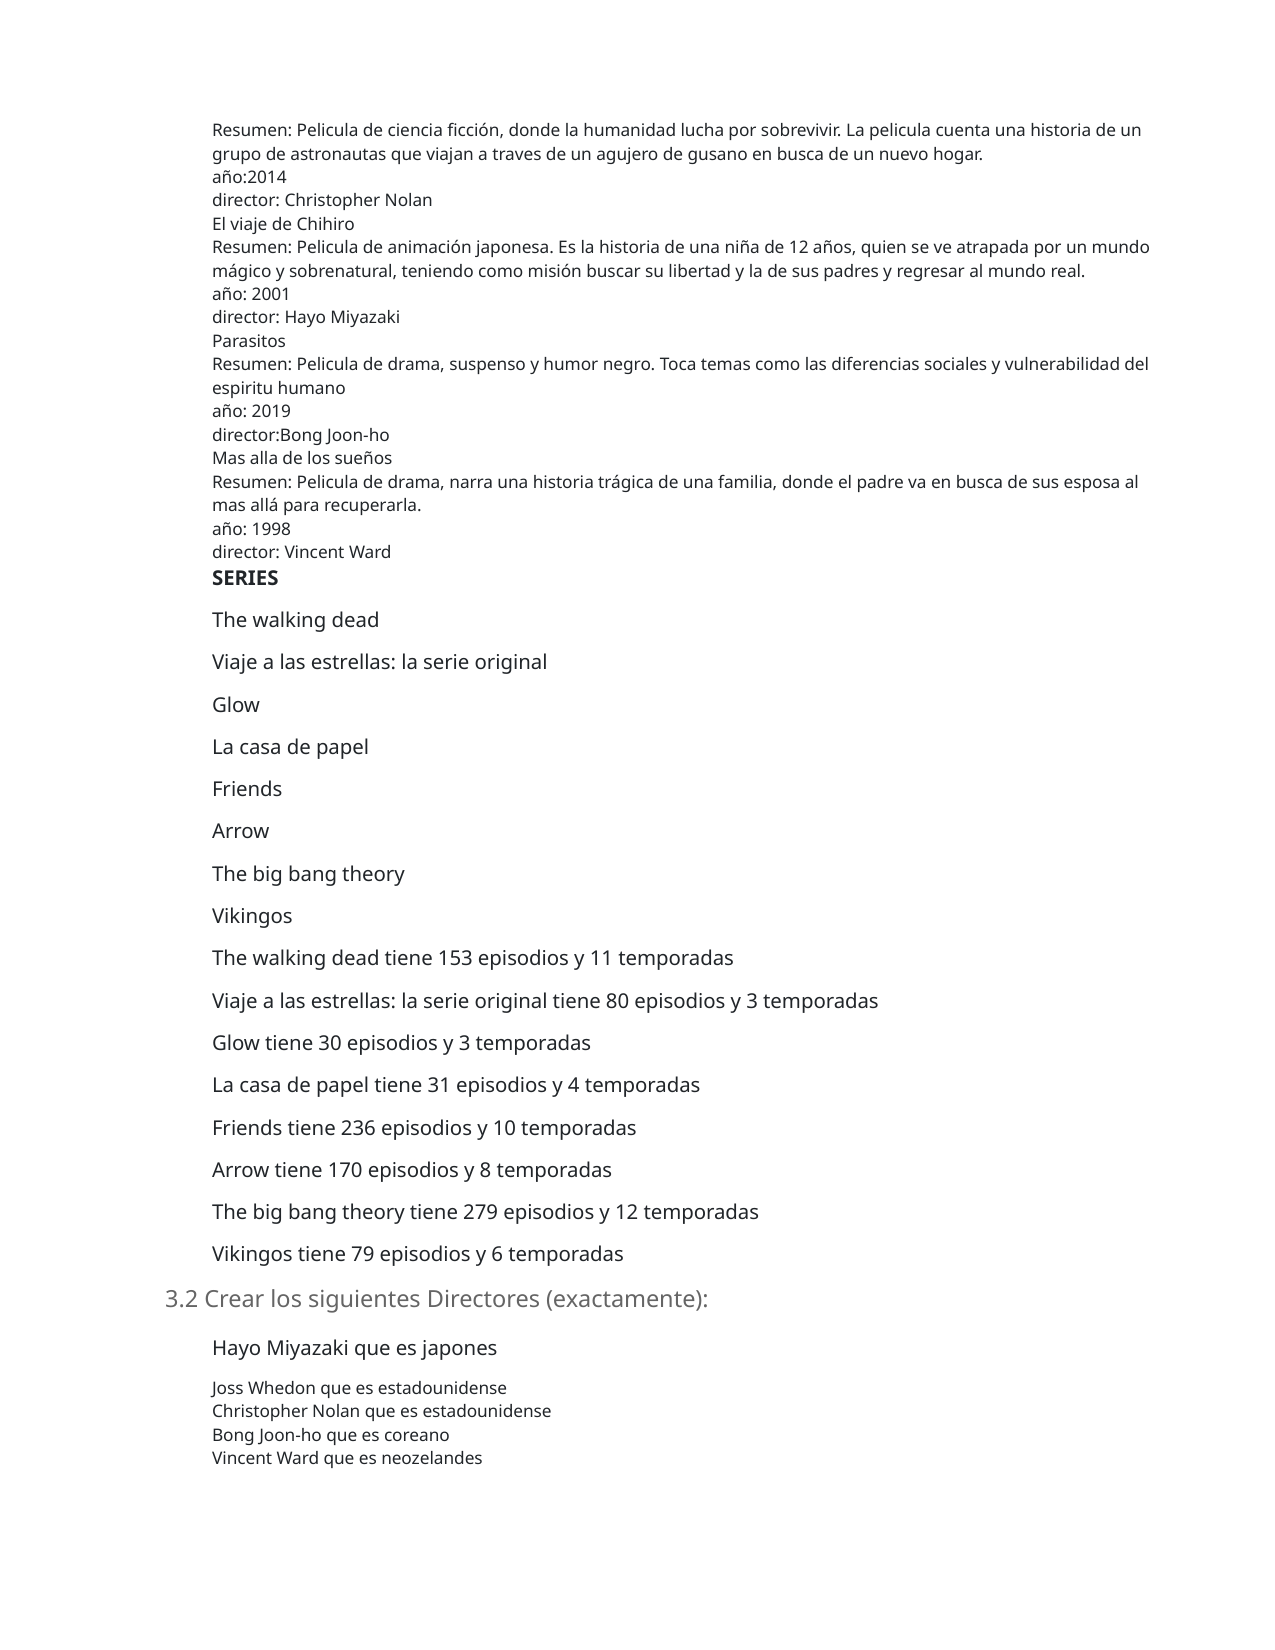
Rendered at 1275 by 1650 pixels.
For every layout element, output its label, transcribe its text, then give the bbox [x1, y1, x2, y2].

text año:2014 [212, 165, 1157, 188]
text Mas alla de los sueños [212, 446, 1157, 470]
text Vikingos tiene 79 episodios y 6 temporadas [212, 1240, 1157, 1268]
text El viaje de Chihiro [212, 212, 1157, 235]
text Arrow [212, 817, 1157, 845]
text Vincent Ward que es neozelandes [212, 1446, 1157, 1470]
text The walking dead [212, 606, 1157, 633]
text La casa de papel tiene 31 episodios y 4 temporadas [212, 1071, 1157, 1099]
text Resumen: Pelicula de drama, narra una historia trágica de una familia, donde el padre va en busca de sus esposa al mas allá para recuperarla. [212, 470, 1157, 517]
text The big bang theory tiene 279 episodios y 12 temporadas [212, 1198, 1157, 1226]
text Hayo Miyazaki que es japones [212, 1334, 1157, 1361]
text Christopher Nolan que es estadounidense [212, 1399, 1157, 1423]
text The big bang theory [212, 859, 1157, 887]
text director: Christopher Nolan [212, 188, 1157, 212]
text Resumen: Pelicula de animación japonesa. Es la historia de una niña de 12 años, quien se ve atrapada por un mundo mágico y sobrenatural, teniendo como misión buscar su libertad y la de sus padres y regresar al mundo real. [212, 235, 1157, 282]
text Viaje a las estrellas: la serie original [212, 648, 1157, 676]
text The walking dead tiene 153 episodios y 11 temporadas [212, 944, 1157, 972]
text director:Bong Joon-ho [212, 423, 1157, 446]
text Joss Whedon que es estadounidense [212, 1376, 1157, 1399]
text Parasitos [212, 329, 1157, 352]
text 3.2 Crear los siguientes Directores (exactamente): [165, 1282, 1157, 1314]
text Arrow tiene 170 episodios y 8 temporadas [212, 1156, 1157, 1183]
text Resumen: Pelicula de drama, suspenso y humor negro. Toca temas como las diferencias sociales y vulnerabilidad del espiritu humano [212, 352, 1157, 399]
text Vikingos [212, 902, 1157, 929]
text director: Vincent Ward [212, 540, 1157, 563]
text Glow [212, 690, 1157, 718]
text año: 2001 [212, 282, 1157, 306]
text Viaje a las estrellas: la serie original tiene 80 episodios y 3 temporadas [212, 986, 1157, 1014]
text Resumen: Pelicula de ciencia ficción, donde la humanidad lucha por sobrevivir. La pelicula cuenta una historia de un grupo de astronautas que viajan a traves de un agujero de gusano en busca de un nuevo hogar. [212, 118, 1157, 165]
text Friends tiene 236 episodios y 10 temporadas [212, 1113, 1157, 1141]
text año: 2019 [212, 399, 1157, 423]
text Bong Joon-ho que es coreano [212, 1423, 1157, 1446]
text Glow tiene 30 episodios y 3 temporadas [212, 1029, 1157, 1056]
text La casa de papel [212, 733, 1157, 760]
text SERIES [212, 563, 1157, 591]
text director: Hayo Miyazaki [212, 306, 1157, 329]
text Friends [212, 775, 1157, 803]
text año: 1998 [212, 517, 1157, 540]
